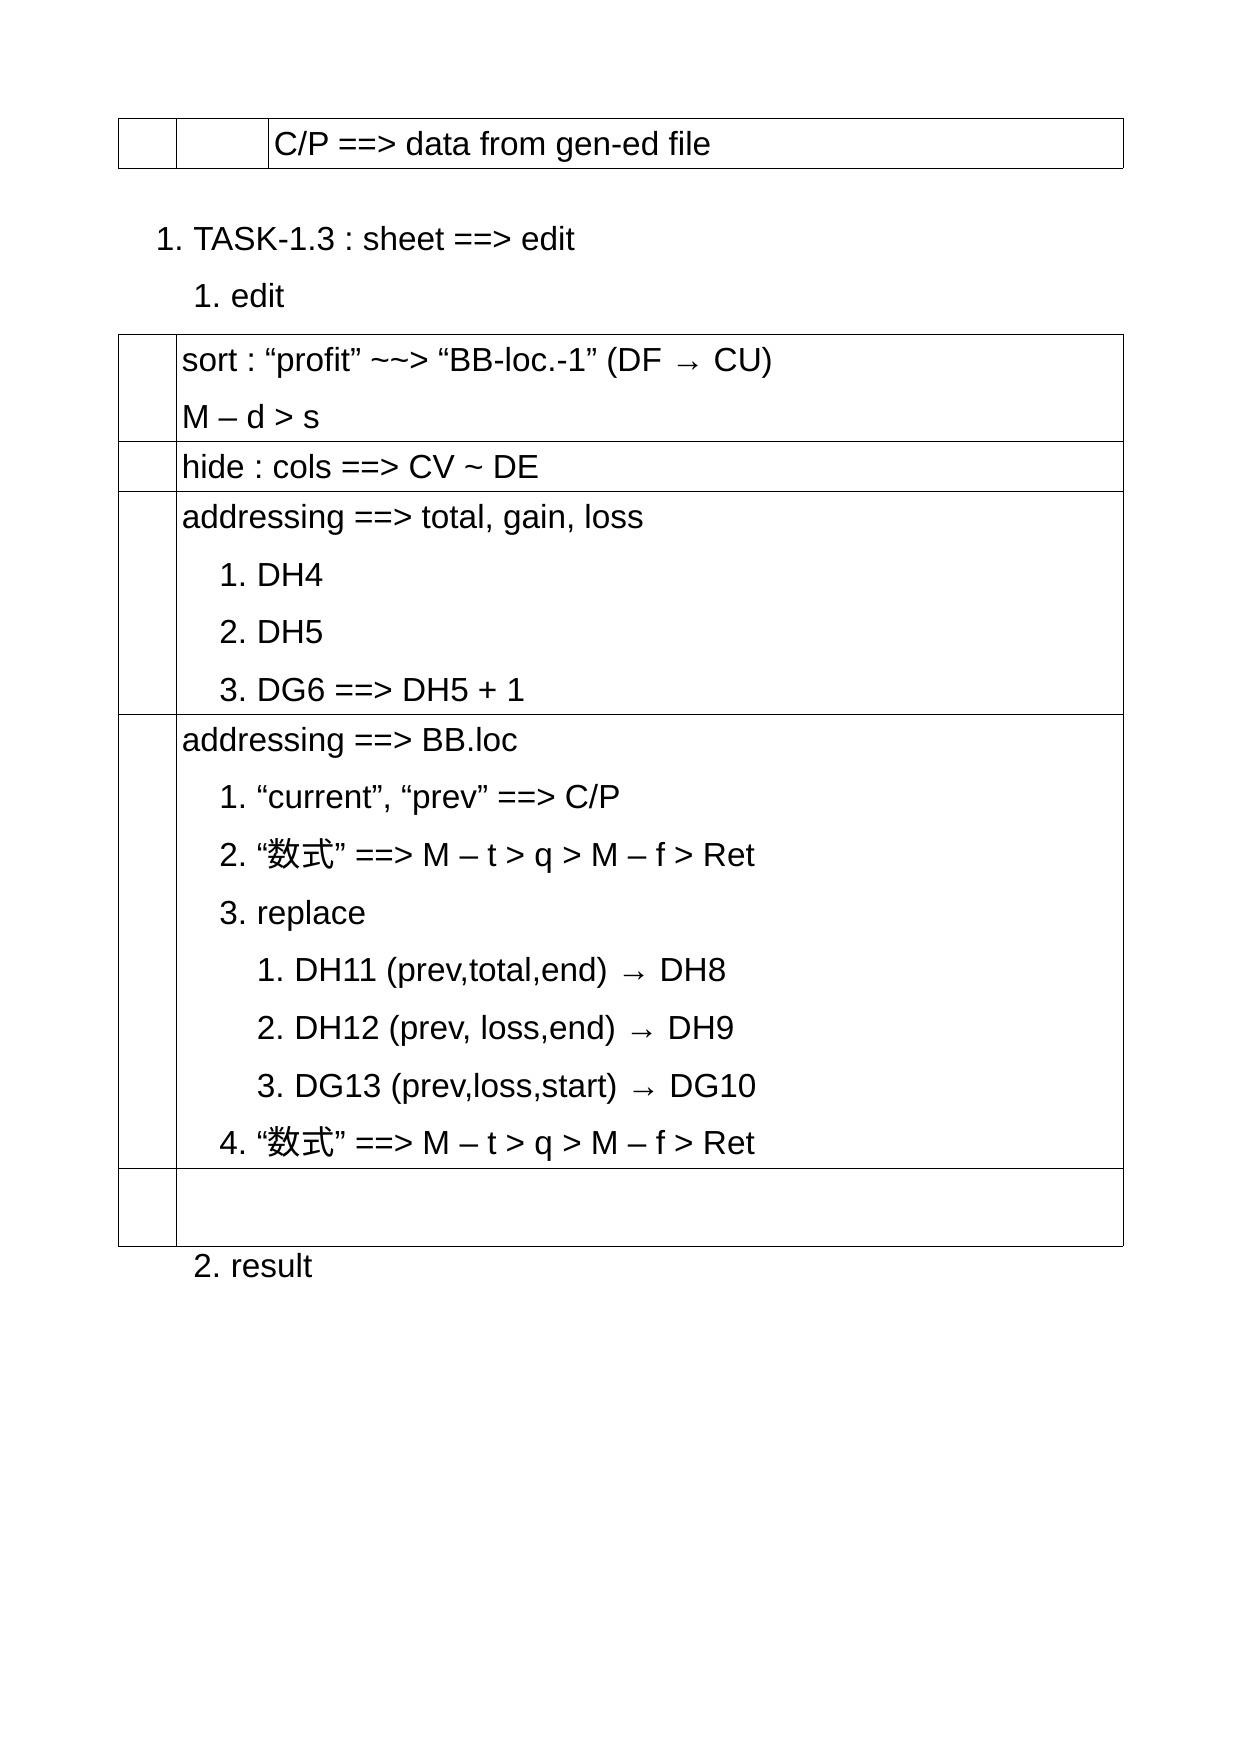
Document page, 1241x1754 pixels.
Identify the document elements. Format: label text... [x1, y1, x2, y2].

table_cell C/P ==> data from gen-ed file [269, 119, 1123, 168]
table_cell addressing ==> total, gain, loss DH4 DH5 DG6 ==> DH5 + 1 [177, 492, 1123, 714]
list edit [193, 276, 1122, 314]
table_header sort : “profit” ~~> “BB-loc.-1” (DF → CU) M – d > s [177, 335, 1123, 441]
table_cell [177, 1169, 1123, 1246]
table_header [119, 335, 176, 441]
table_cell [119, 442, 176, 491]
list result [193, 1247, 1122, 1284]
table_cell [119, 492, 176, 714]
table_cell hide : cols ==> CV ~ DE [177, 442, 1123, 491]
table_cell sheet [177, 119, 268, 168]
list TASK-1.3 : sheet ==> edit [156, 218, 1122, 257]
table_cell [119, 119, 176, 168]
table_cell addressing ==> BB.loc “current”, “prev” ==> C/P “数式” ==> M – t > q > M – f > Ret replace DH11 (prev,total,end) → DH8 DH12 (prev, loss,end) → DH9 DG13 (prev,loss,start) → DG10 “数式” ==> M – t > q > M – f > Ret [177, 715, 1123, 1167]
table_cell [119, 1169, 176, 1246]
table_cell [119, 715, 176, 1167]
